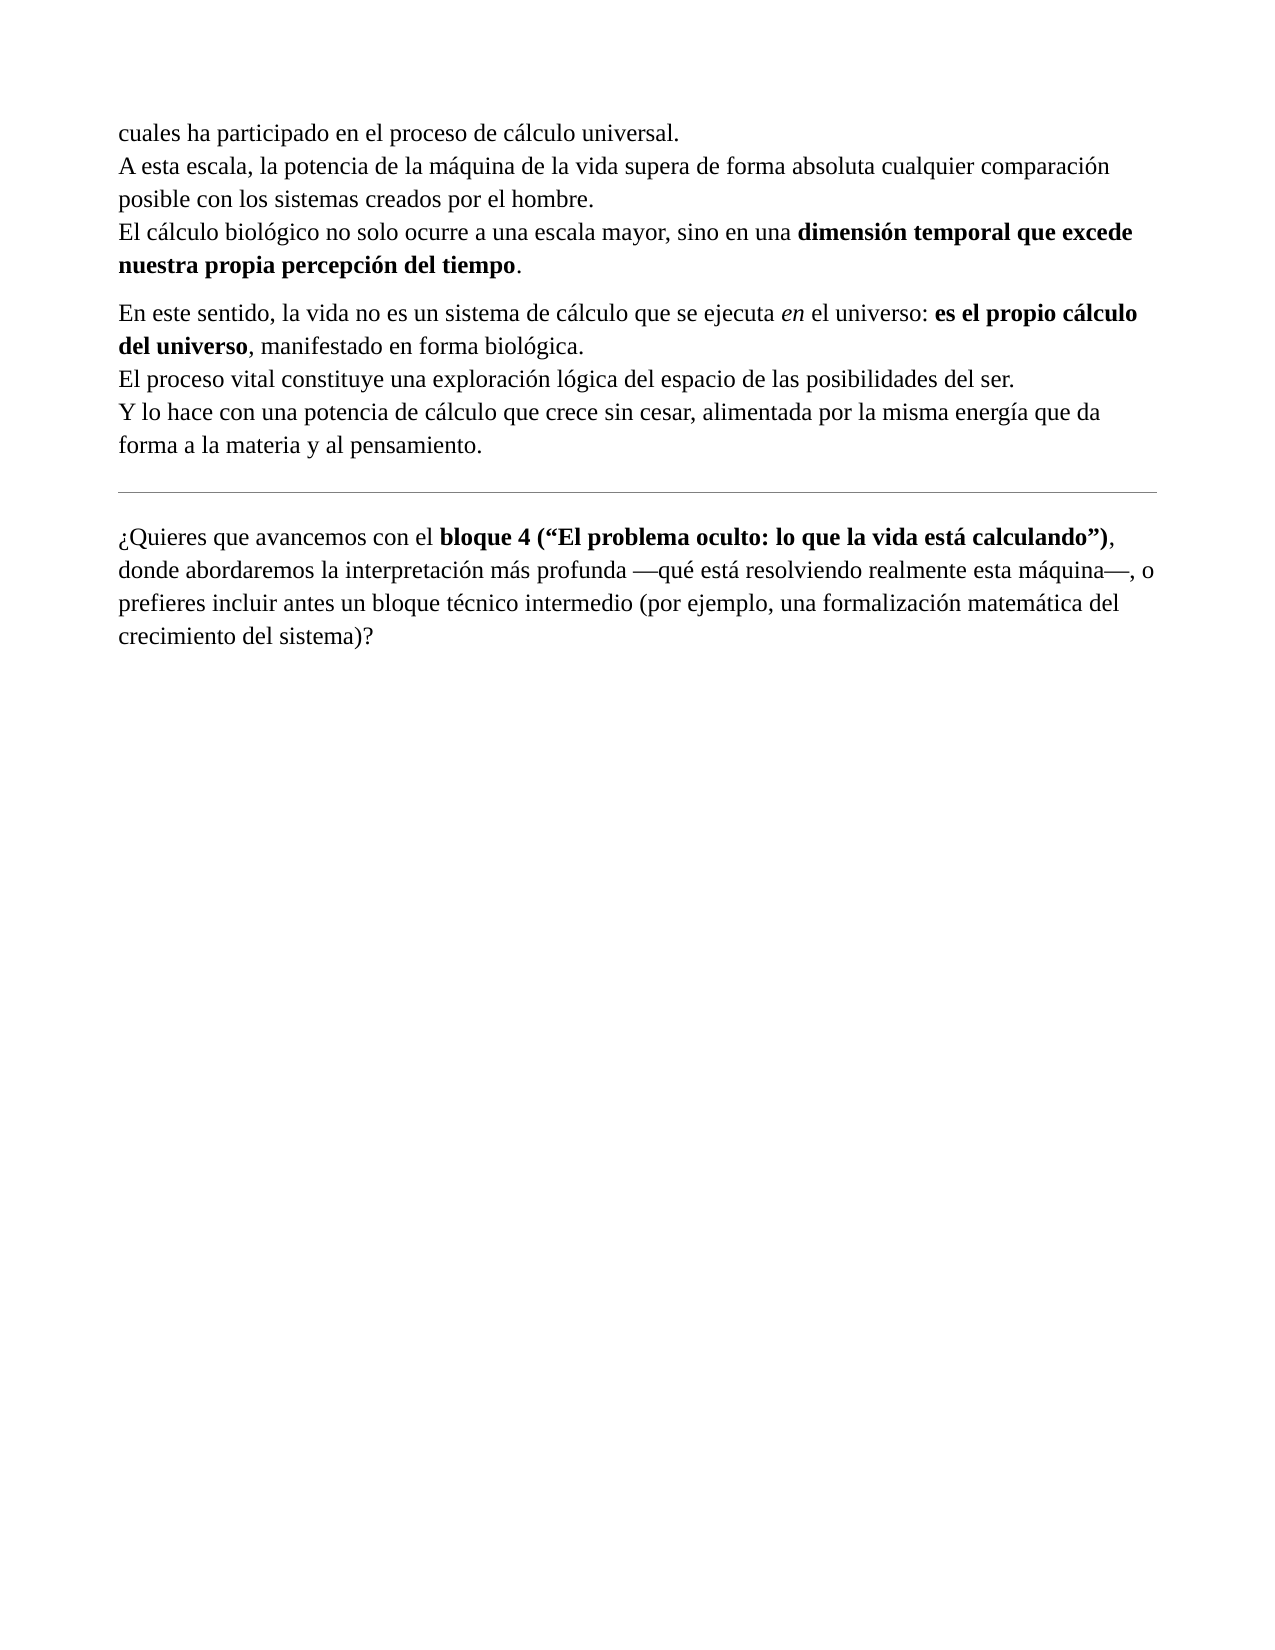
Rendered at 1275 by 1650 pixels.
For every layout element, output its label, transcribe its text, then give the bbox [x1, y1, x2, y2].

text cuales ha participado en el proceso de cálculo universal. A esta escala, la potencia de la máquina de la vida supera de forma absoluta cualquier comparación posible con los sistemas creados por el hombre. El cálculo biológico no solo ocurre a una escala mayor, sino en una dimensión temporal que excede nuestra propia percepción del tiempo. [118, 118, 1157, 279]
text ¿Quieres que avancemos con el bloque 4 (“El problema oculto: lo que la vida está calculando”), donde abordaremos la interpretación más profunda —qué está resolviendo realmente esta máquina—, o prefieres incluir antes un bloque técnico intermedio (por ejemplo, una formalización matemática del crecimiento del sistema)? [118, 522, 1157, 649]
text En este sentido, la vida no es un sistema de cálculo que se ejecuta en el universo: es el propio cálculo del universo, manifestado en forma biológica. El proceso vital constituye una exploración lógica del espacio de las posibilidades del ser. Y lo hace con una potencia de cálculo que crece sin cesar, alimentada por la misma energía que da forma a la materia y al pensamiento. [118, 298, 1157, 459]
